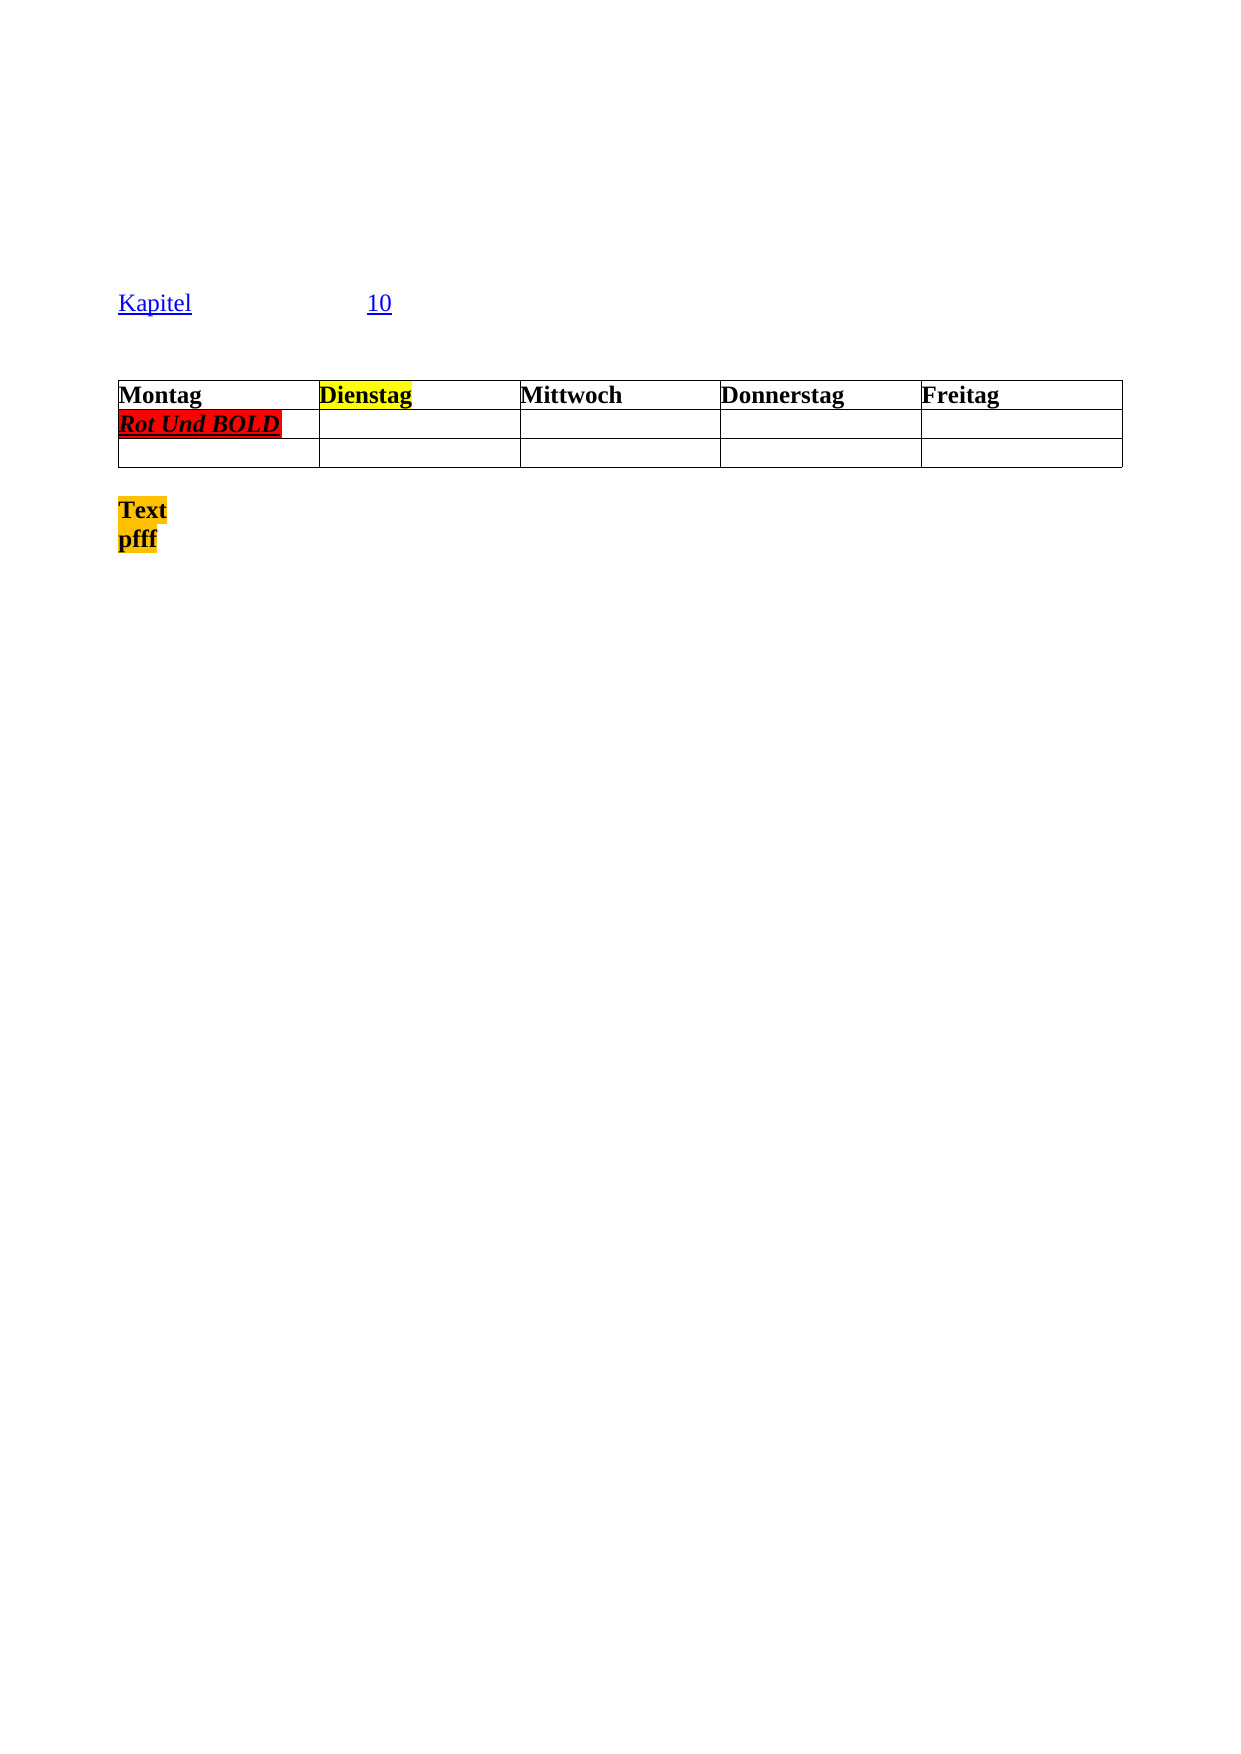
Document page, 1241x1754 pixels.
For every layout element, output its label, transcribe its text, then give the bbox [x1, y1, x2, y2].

table_cell Rot Und BOLD [119, 410, 319, 438]
text pfff [118, 524, 1122, 553]
text Kapitel 10 [118, 288, 1122, 317]
table_cell [320, 410, 520, 438]
table_cell [922, 410, 1122, 438]
table_cell [721, 410, 921, 438]
table_header Montag [119, 381, 319, 409]
table_cell [521, 410, 720, 438]
text Text [118, 496, 1122, 524]
table_header Mittwoch [521, 381, 720, 409]
table_header Freitag [922, 381, 1122, 409]
table_cell [119, 439, 319, 467]
table_cell [922, 439, 1122, 467]
table_header Donnerstag [721, 381, 921, 409]
table_cell [721, 439, 921, 467]
table_cell [521, 439, 720, 467]
table_cell [320, 439, 520, 467]
table_header Dienstag [320, 381, 520, 409]
